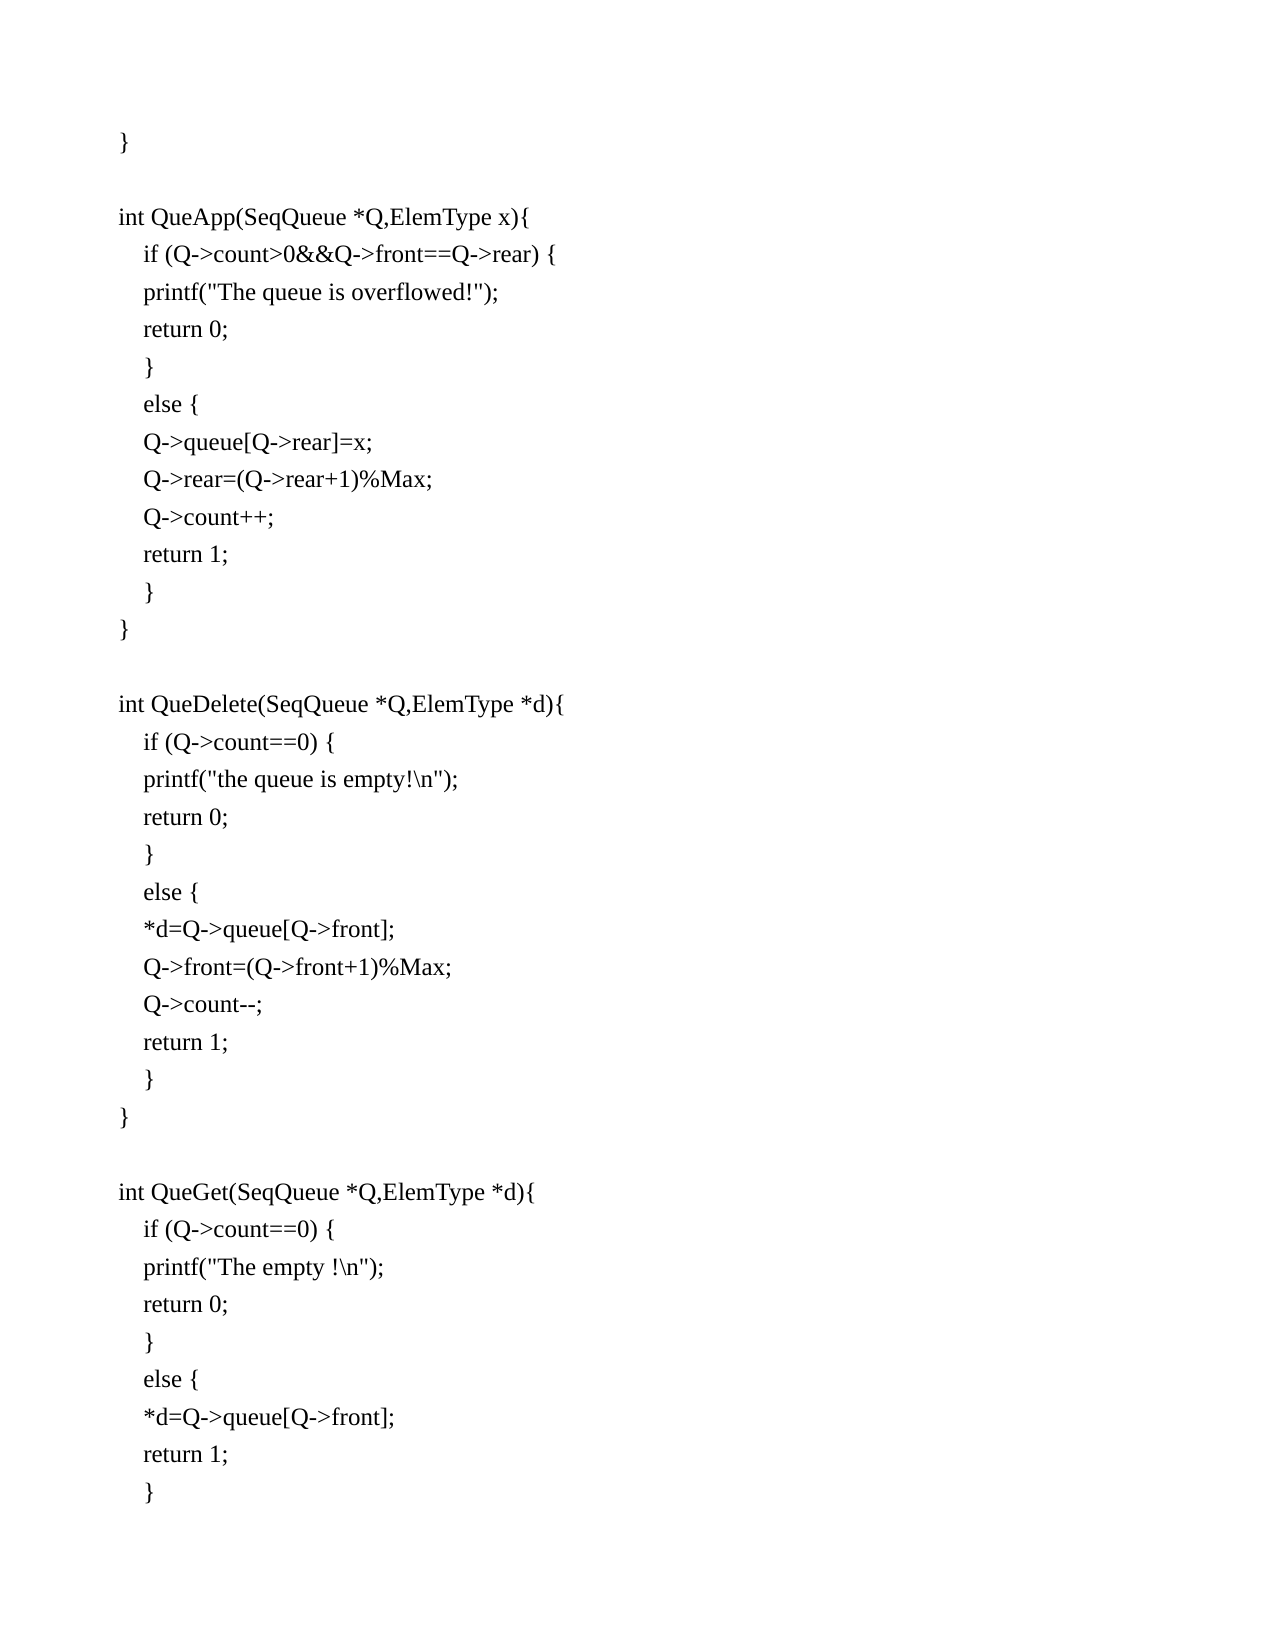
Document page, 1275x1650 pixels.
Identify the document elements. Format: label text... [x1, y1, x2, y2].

text int QueDelete(SeqQueue *Q,ElemType *d){ [118, 681, 1157, 718]
text } [118, 568, 1157, 606]
text } [118, 1468, 1157, 1506]
text } [118, 343, 1157, 381]
text return 1; [118, 1018, 1157, 1056]
text Q->count++; [118, 493, 1157, 531]
text return 1; [118, 531, 1157, 568]
text return 0; [118, 793, 1157, 831]
text printf("the queue is empty!\n"); [118, 756, 1157, 793]
text if (Q->count>0&&Q->front==Q->rear) { [118, 231, 1157, 268]
text else { [118, 868, 1157, 906]
text return 1; [118, 1431, 1157, 1468]
text *d=Q->queue[Q->front]; [118, 906, 1157, 943]
text else { [118, 381, 1157, 418]
text *d=Q->queue[Q->front]; [118, 1393, 1157, 1431]
text printf("The empty !\n"); [118, 1243, 1157, 1281]
text } [118, 1318, 1157, 1356]
text } [118, 831, 1157, 868]
text } [118, 1056, 1157, 1093]
text Q->front=(Q->front+1)%Max; [118, 943, 1157, 981]
text printf("The queue is overflowed!"); [118, 268, 1157, 306]
text return 0; [118, 306, 1157, 343]
text Q->count--; [118, 981, 1157, 1018]
text if (Q->count==0) { [118, 1206, 1157, 1243]
text else { [118, 1356, 1157, 1393]
text int QueApp(SeqQueue *Q,ElemType x){ [118, 193, 1157, 231]
text return 0; [118, 1281, 1157, 1318]
text int QueGet(SeqQueue *Q,ElemType *d){ [118, 1168, 1157, 1206]
text if (Q->count==0) { [118, 718, 1157, 756]
text } [118, 118, 1157, 156]
text } [118, 1093, 1157, 1131]
text Q->rear=(Q->rear+1)%Max; [118, 456, 1157, 493]
text } [118, 606, 1157, 643]
text Q->queue[Q->rear]=x; [118, 418, 1157, 456]
